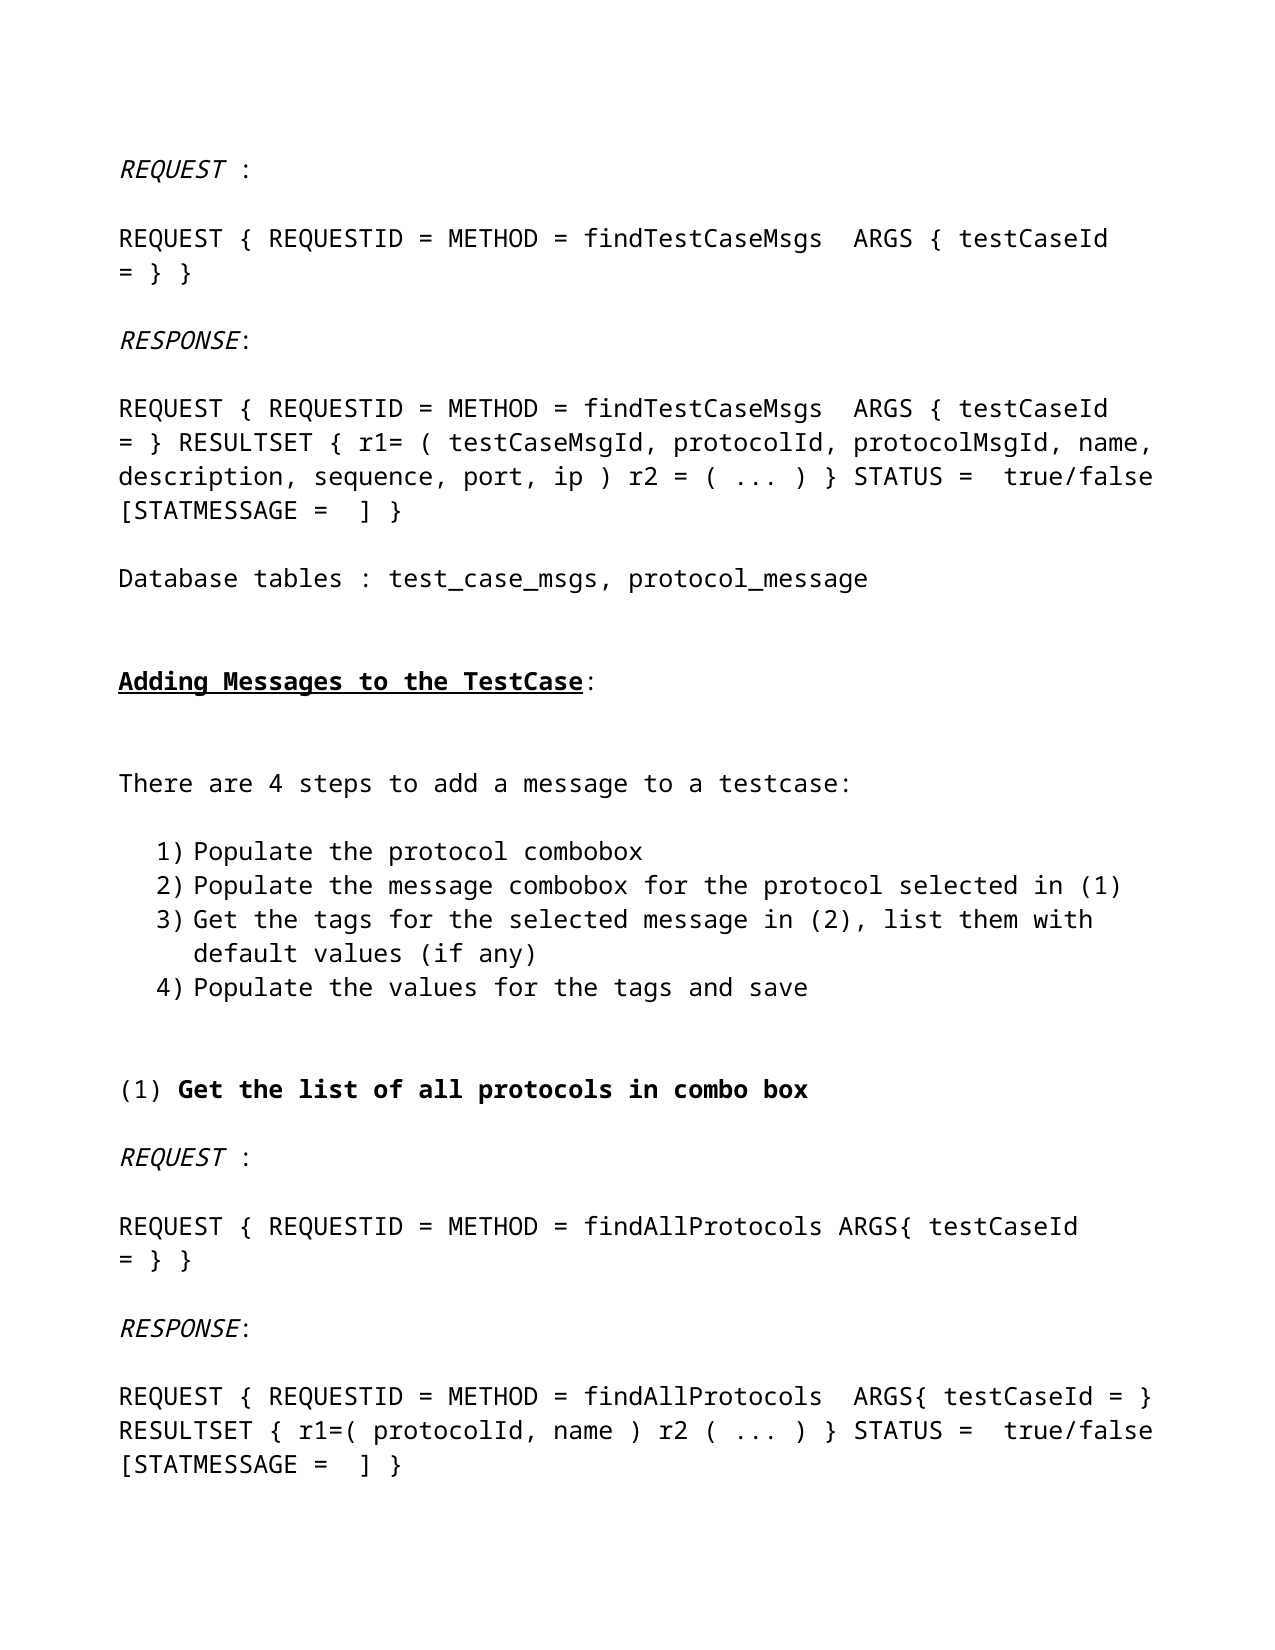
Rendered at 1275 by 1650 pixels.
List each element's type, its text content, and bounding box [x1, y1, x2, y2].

text RESPONSE: [118, 1310, 1157, 1344]
text There are 4 steps to add a message to a testcase: [118, 765, 1157, 799]
list Get the tags for the selected message in (2), list them with default values (if any) [156, 902, 1157, 970]
list Populate the protocol combobox [156, 833, 1157, 867]
text REQUEST { REQUESTID = METHOD = findAllProtocols ARGS{ testCaseId = } RESULTSET { r1=( protocolId, name ) r2 ( ... ) } STATUS = true/false [STATMESSAGE = ] } [118, 1378, 1157, 1481]
text Adding Messages to the TestCase: [118, 663, 1157, 697]
text REQUEST { REQUESTID = METHOD = findTestCaseMsgs ARGS { testCaseId = } } [118, 220, 1157, 288]
text REQUEST { REQUESTID = METHOD = findAllProtocols ARGS{ testCaseId = } } [118, 1208, 1157, 1276]
list Populate the message combobox for the protocol selected in (1) [156, 867, 1157, 902]
text REQUEST { REQUESTID = METHOD = findTestCaseMsgs ARGS { testCaseId = } RESULTSET { r1= ( testCaseMsgId, protocolId, protocolMsgId, name, description, sequence, port, ip ) r2 = ( ... ) } STATUS = true/false [STATMESSAGE = ] } [118, 391, 1157, 527]
text REQUEST : [118, 152, 1157, 186]
list Populate the values for the tags and save [156, 970, 1157, 1004]
text REQUEST : [118, 1140, 1157, 1174]
text RESPONSE: [118, 322, 1157, 357]
text (1) Get the list of all protocols in combo box [118, 1072, 1157, 1106]
text Database tables : test_case_msgs, protocol_message [118, 561, 1157, 595]
